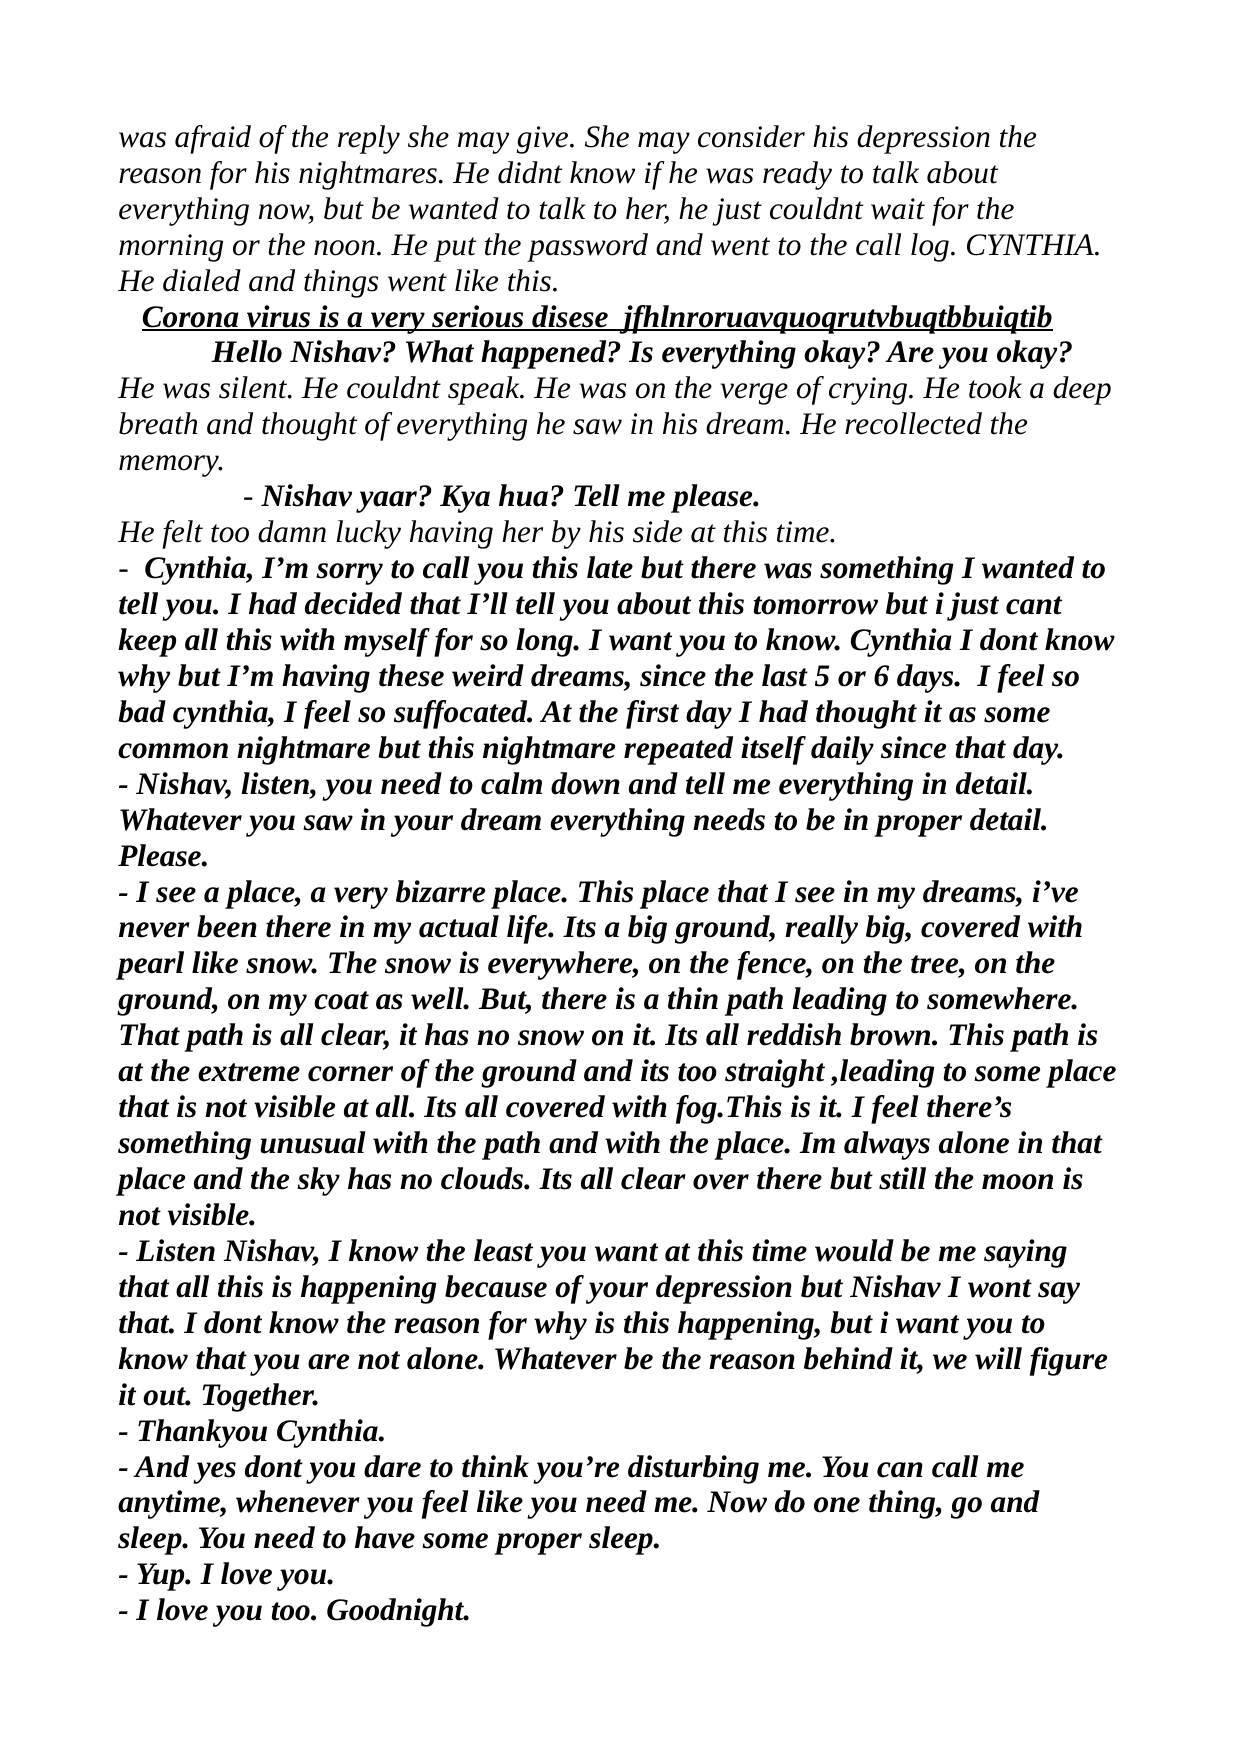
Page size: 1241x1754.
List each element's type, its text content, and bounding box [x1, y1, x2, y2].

text - Listen Nishav, I know the least you want at this time would be me saying that all this is happening because of your depression but Nishav I wont say that. I dont know the reason for why is this happening, but i want you to know that you are not alone. Whatever be the reason behind it, we will figure it out. Together. [118, 1232, 1122, 1412]
text - Nishav, listen, you need to calm down and tell me everything in detail. Whatever you saw in your dream everything needs to be in proper detail. Please. [118, 765, 1122, 873]
text Hello Nishav? What happened? Is everything okay? Are you okay? [118, 334, 1122, 370]
text - I love you too. Goodnight. [118, 1592, 1122, 1627]
text - I see a place, a very bizarre place. This place that I see in my dreams, i’ve never been there in my actual life. Its a big ground, really big, covered with pearl like snow. The snow is everywhere, on the fence, on the tree, on the ground, on my coat as well. But, there is a thin path leading to somewhere. That path is all clear, it has no snow on it. Its all reddish brown. This path is at the extreme corner of the ground and its too straight ,leading to some place that is not visible at all. Its all covered with fog.This is it. I feel there’s something unusual with the path and with the place. Im always alone in that place and the sky has no clouds. Its all clear over there but still the moon is not visible. [118, 873, 1122, 1232]
text - Nishav yaar? Kya hua? Tell me please. [118, 477, 1122, 513]
text He was silent. He couldnt speak. He was on the verge of crying. He took a deep breath and thought of everything he saw in his dream. He recollected the memory. [118, 370, 1122, 477]
text - Cynthia, I’m sorry to call you this late but there was something I wanted to tell you. I had decided that I’ll tell you about this tomorrow but i just cant keep all this with myself for so long. I want you to know. Cynthia I dont know why but I’m having these weird dreams, since the last 5 or 6 days. I feel so bad cynthia, I feel so suffocated. At the first day I had thought it as some common nightmare but this nightmare repeated itself daily since that day. [118, 549, 1122, 765]
text He felt too damn lucky having her by his side at this time. [118, 513, 1122, 549]
text - And yes dont you dare to think you’re disturbing me. You can call me anytime, whenever you feel like you need me. Now do one thing, go and sleep. You need to have some proper sleep. [118, 1448, 1122, 1556]
text Corona virus is a very serious disese jfhlnroruavquoqrutvbuqtbbuiqtib [118, 298, 1122, 334]
text was afraid of the reply she may give. She may consider his depression the reason for his nightmares. He didnt know if he was ready to talk about everything now, but be wanted to talk to her, he just couldnt wait for the morning or the noon. He put the password and went to the call log. CYNTHIA. He dialed and things went like this. [118, 118, 1122, 298]
text - Thankyou Cynthia. [118, 1412, 1122, 1448]
text - Yup. I love you. [118, 1556, 1122, 1592]
